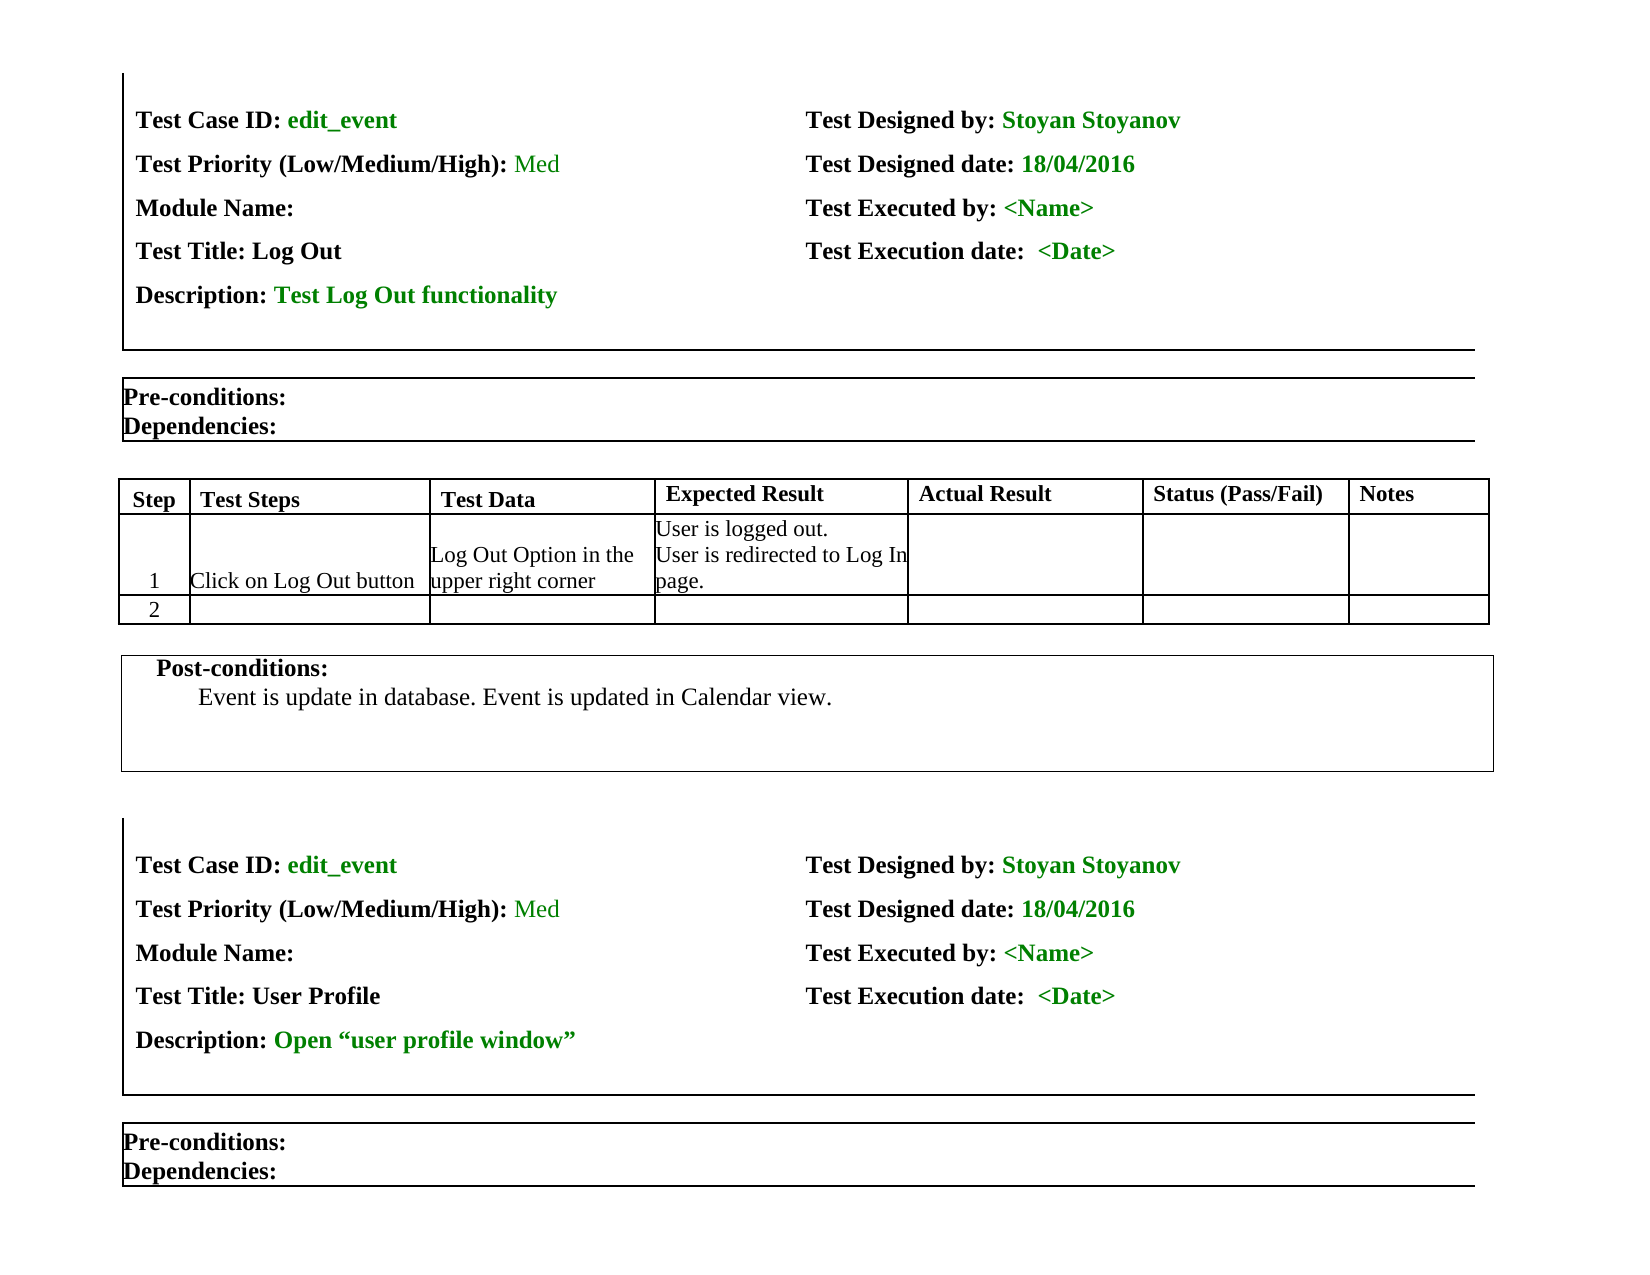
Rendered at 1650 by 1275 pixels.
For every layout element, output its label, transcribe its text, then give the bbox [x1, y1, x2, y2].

table_cell [431, 596, 654, 623]
table_cell [805, 1054, 1475, 1094]
table_cell Test Priority (Low/Medium/High): Med [124, 134, 805, 178]
table_cell 2 [120, 596, 189, 623]
table_cell [805, 1010, 1475, 1054]
table_cell [805, 309, 1475, 349]
table_cell [1350, 515, 1488, 594]
table_header Test Designed by: Stoyan Stoyanov [805, 818, 1475, 879]
table_header Expected Result [656, 480, 907, 513]
table_cell [656, 596, 907, 623]
table_cell [1144, 515, 1348, 594]
table_cell Test Title: Log Out [124, 221, 805, 265]
text Post-conditions: [156, 656, 1493, 682]
table_cell [805, 351, 1475, 377]
table_cell [805, 265, 1475, 309]
table_cell [191, 596, 429, 623]
table_cell [124, 309, 805, 349]
text Event is update in database. Event is updated in Calendar view. [123, 682, 1493, 711]
table_cell Test Designed date: 18/04/2016 [805, 879, 1475, 923]
table_cell [909, 515, 1142, 594]
table_cell Module Name: [124, 923, 805, 966]
table_header Test Data [431, 480, 654, 513]
table_header Test Case ID: edit_event [124, 818, 805, 879]
table_cell User is logged out. User is redirected to Log In page. [656, 515, 907, 594]
table_header Test Case ID: edit_event [124, 73, 805, 134]
table_cell [124, 1054, 805, 1094]
table_cell 1 [120, 515, 189, 594]
table_cell Description: Test Log Out functionality [124, 265, 805, 309]
table_cell Test Executed by: <Name> [805, 923, 1475, 966]
table_cell [123, 351, 805, 377]
table_header Notes [1350, 480, 1488, 513]
table_cell [1350, 596, 1488, 623]
table_cell Dependencies: [124, 1156, 1475, 1185]
table_header Actual Result [909, 480, 1142, 513]
table_cell Test Priority (Low/Medium/High): Med [124, 879, 805, 923]
table_cell Test Title: User Profile [124, 966, 805, 1010]
table_cell Pre-conditions: [124, 379, 1475, 411]
table_cell Description: Open “user profile window” [124, 1010, 805, 1054]
table_cell [1144, 596, 1348, 623]
table_cell Module Name: [124, 178, 805, 221]
table_cell [123, 1096, 805, 1122]
table_cell Dependencies: [124, 411, 1475, 440]
table_cell Test Designed date: 18/04/2016 [805, 134, 1475, 178]
table_cell [805, 1096, 1475, 1122]
table_header Status (Pass/Fail) [1144, 480, 1348, 513]
table_cell Click on Log Out button [191, 515, 429, 594]
table_cell Test Executed by: <Name> [805, 178, 1475, 221]
table_cell Log Out Option in the upper right corner [431, 515, 654, 594]
table_cell Pre-conditions: [124, 1124, 1475, 1156]
table_cell Test Execution date: <Date> [805, 966, 1475, 1010]
table_header Step [120, 480, 189, 513]
table_cell [909, 596, 1142, 623]
table_cell Test Execution date: <Date> [805, 221, 1475, 265]
table_header Test Designed by: Stoyan Stoyanov [805, 73, 1475, 134]
table_header Test Steps [191, 480, 429, 513]
